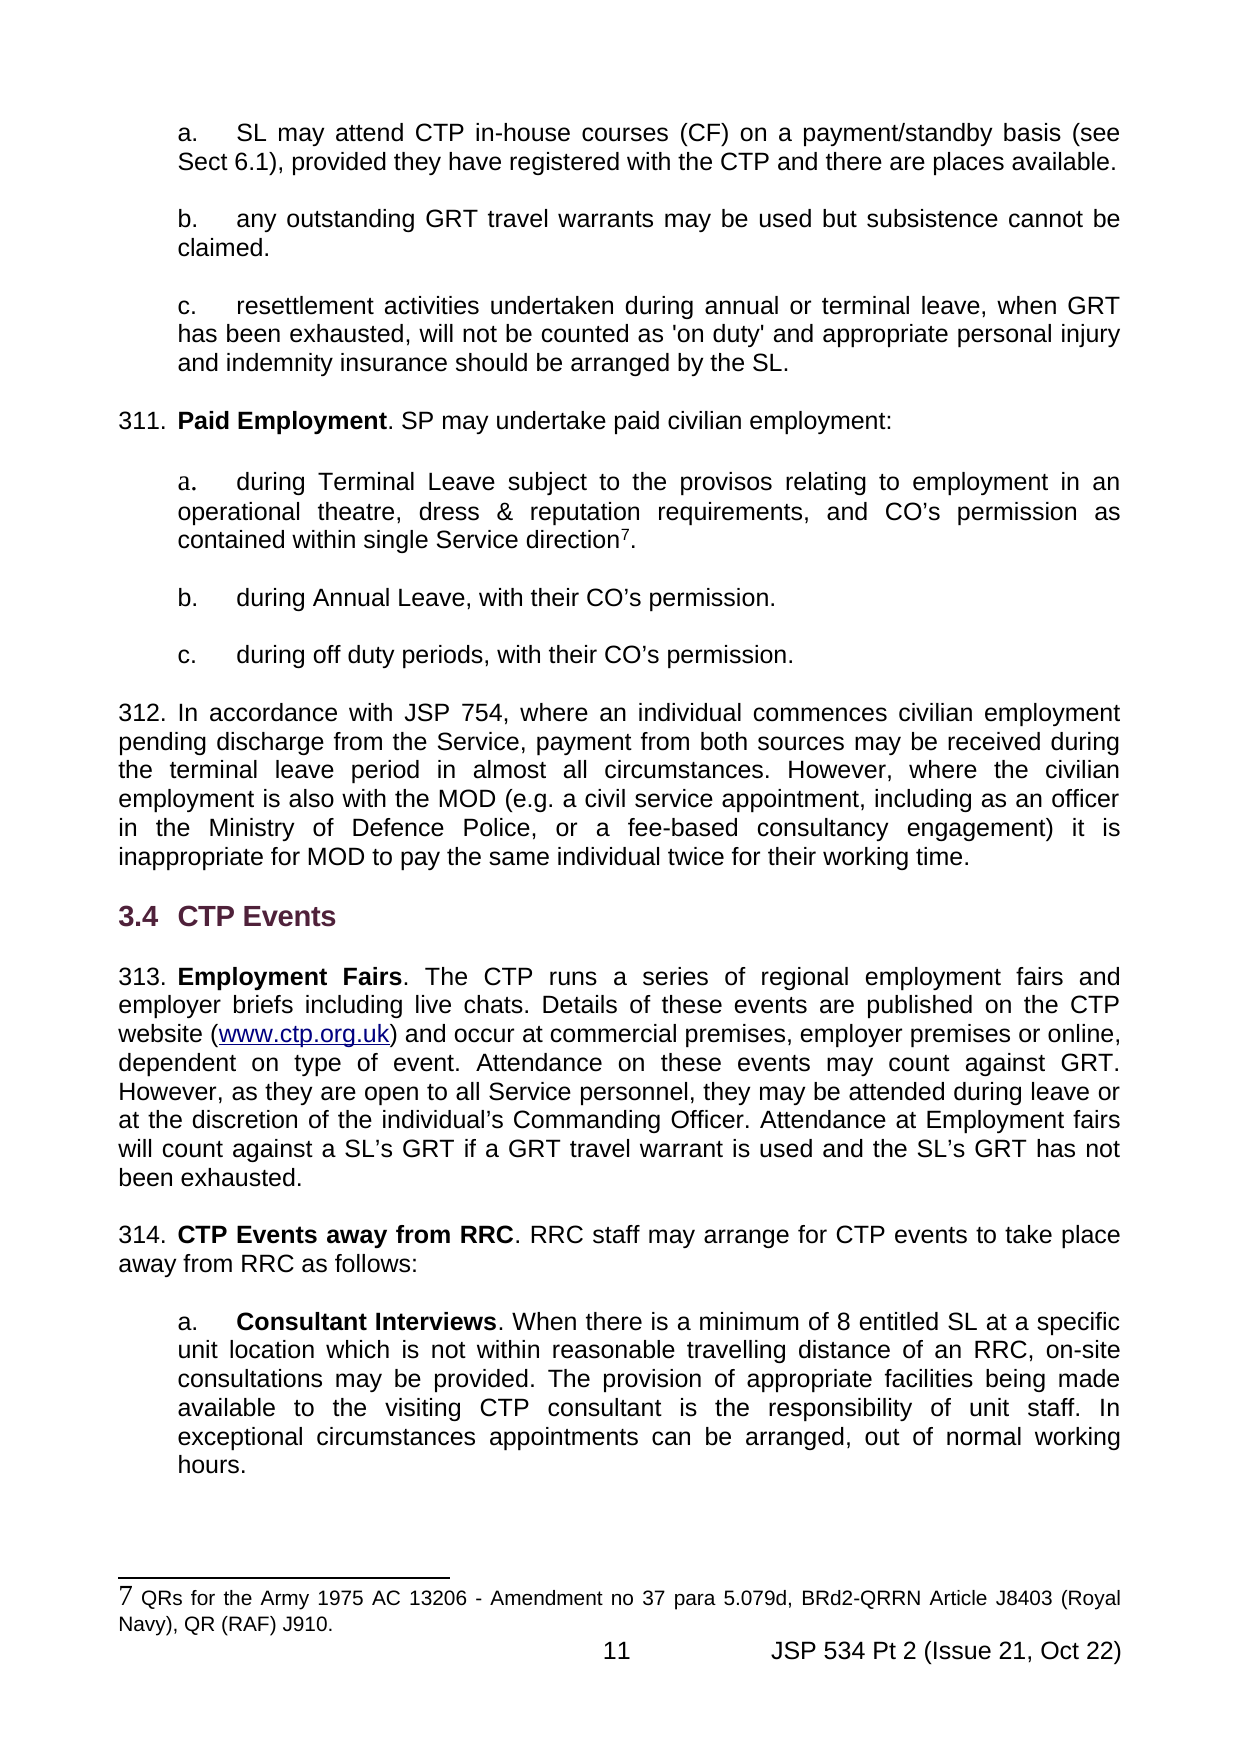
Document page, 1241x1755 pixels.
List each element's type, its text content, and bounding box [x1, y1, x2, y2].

list QRs for the Army 1975 AC 13206 - Amendment no 37 para 5.079d, BRd2-QRRN Article J8403 (Royal Navy), QR (RAF) J910. [118, 1578, 1122, 1636]
list any outstanding GRT travel warrants may be used but subsistence cannot be claimed. [177, 204, 1122, 262]
list resettlement activities undertaken during annual or terminal leave, when GRT has been exhausted, will not be counted as 'on duty' and appropriate personal injury and indemnity insurance should be arranged by the SL. [177, 291, 1122, 377]
subtitle 3.4 CTP Events [118, 899, 1122, 933]
list Consultant Interviews. When there is a minimum of 8 entitled SL at a specific unit location which is not within reasonable travelling distance of an RRC, on-site consultations may be provided. The provision of appropriate facilities being made available to the visiting CTP consultant is the responsibility of unit staff. In exceptional circumstances appointments can be arranged, out of normal working hours. [177, 1306, 1122, 1479]
list during off duty periods, with their CO’s permission. [177, 640, 1122, 669]
list during Terminal Leave subject to the provisos relating to employment in an operational theatre, dress & reputation requirements, and CO’s permission as contained within single Service direction. [177, 463, 1122, 554]
list SL may attend CTP in-house courses (CF) on a payment/standby basis (see Sect 6.1), provided they have registered with the CTP and there are places available. [177, 118, 1122, 176]
list during Annual Leave, with their CO’s permission. [177, 583, 1122, 612]
list Paid Employment. SP may undertake paid civilian employment: [118, 406, 1122, 434]
list Employment Fairs. The CTP runs a series of regional employment fairs and employer briefs including live chats. Details of these events are published on the CTP website (www.ctp.org.uk) and occur at commercial premises, employer premises or online, dependent on type of event. Attendance on these events may count against GRT. However, as they are open to all Service personnel, they may be attended during leave or at the discretion of the individual’s Commanding Officer. Attendance at Employment fairs will count against a SL’s GRT if a GRT travel warrant is used and the SL’s GRT has not been exhausted. [118, 961, 1122, 1191]
list CTP Events away from RRC. RRC staff may arrange for CTP events to take place away from RRC as follows: [118, 1220, 1122, 1278]
list In accordance with JSP 754, where an individual commences civilian employment pending discharge from the Service, payment from both sources may be received during the terminal leave period in almost all circumstances. However, where the civilian employment is also with the MOD (e.g. a civil service appointment, including as an officer in the Ministry of Defence Police, or a fee-based consultancy engagement) it is inappropriate for MOD to pay the same individual twice for their working time. [118, 698, 1122, 870]
